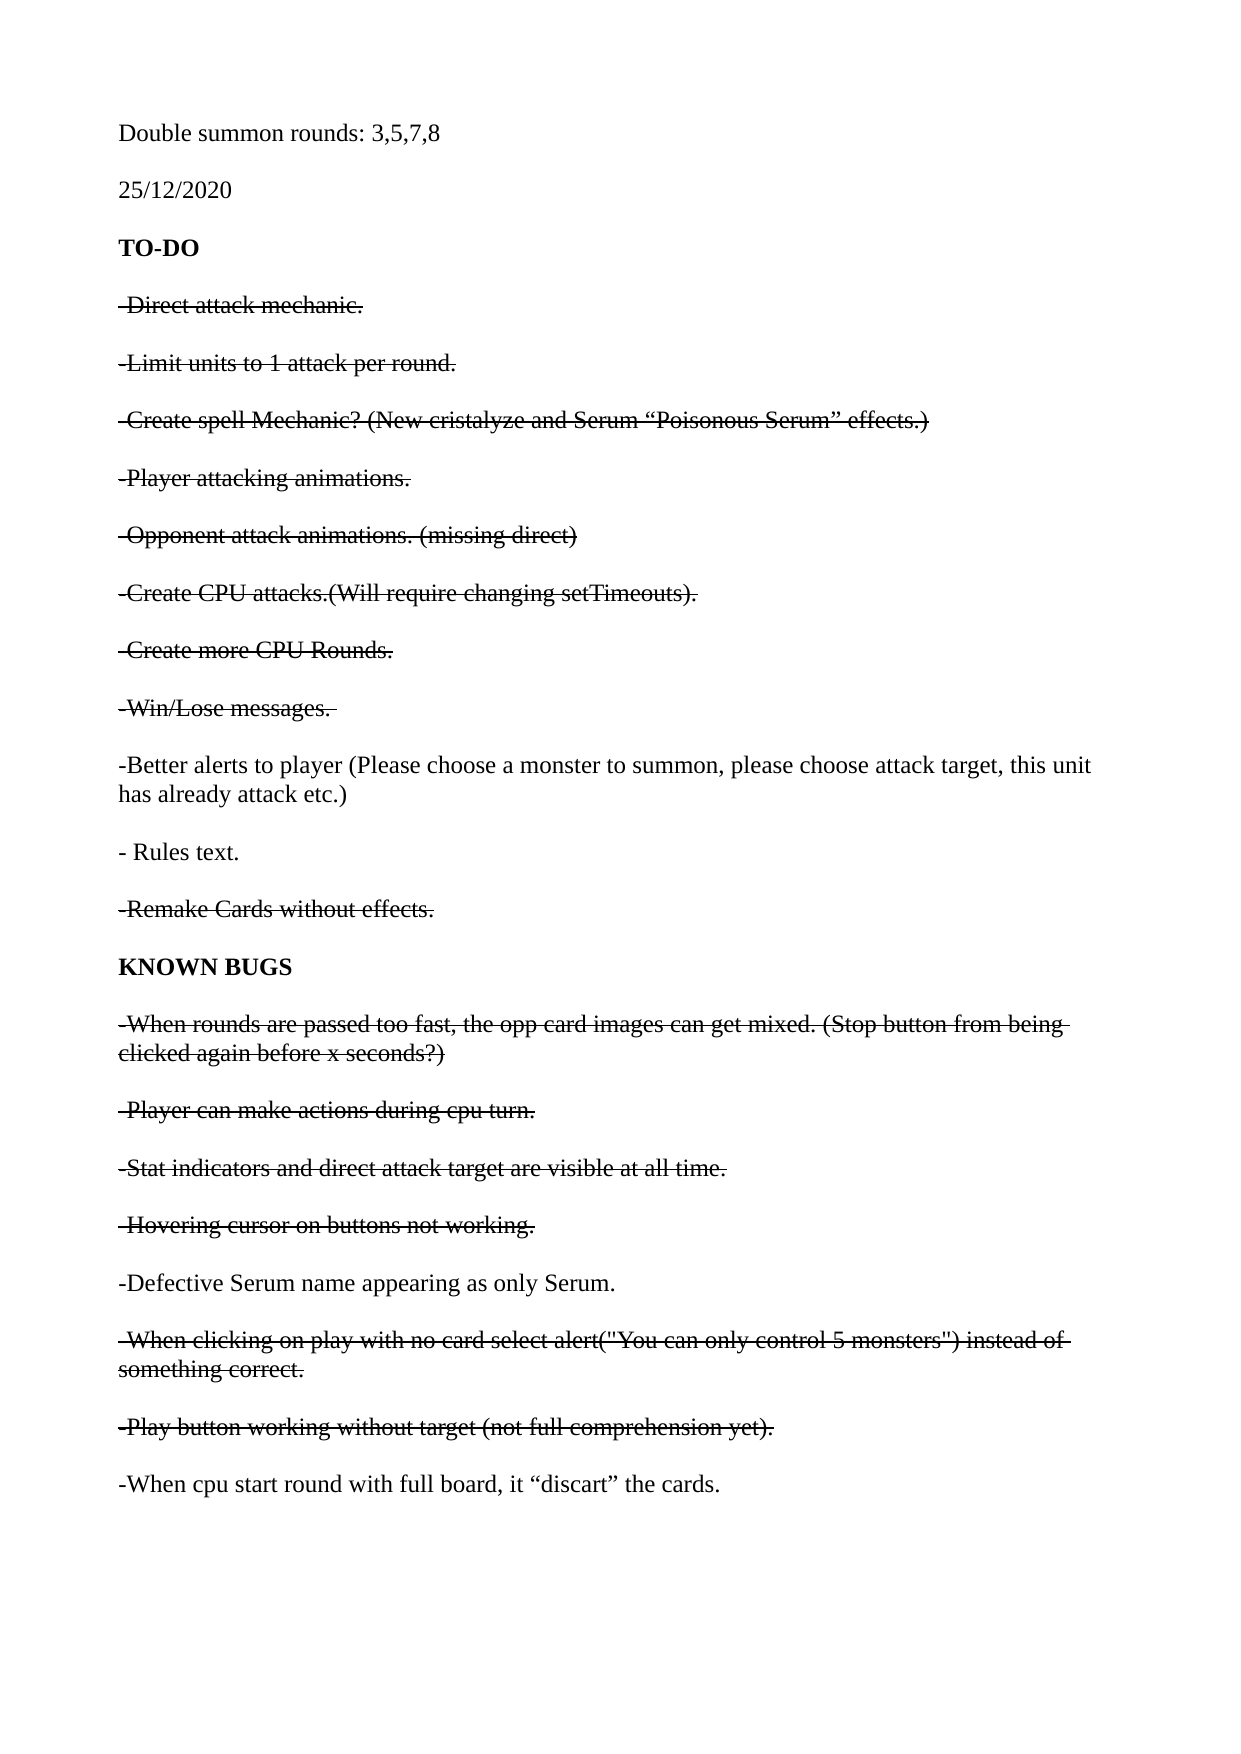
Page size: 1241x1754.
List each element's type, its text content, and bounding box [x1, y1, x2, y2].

text -Win/Lose messages. [118, 693, 1122, 722]
text TO-DO [118, 233, 1122, 262]
text KNOWN BUGS [118, 952, 1122, 981]
text -When clicking on play with no card select alert("You can only control 5 monsters") instead of something correct. [118, 1326, 1122, 1383]
text -Opponent attack animations. (missing direct) [118, 521, 1122, 549]
text -Direct attack mechanic. [118, 291, 1122, 319]
text -Play button working without target (not full comprehension yet). [118, 1412, 1122, 1441]
text -Limit units to 1 attack per round. [118, 348, 1122, 377]
text -Stat indicators and direct attack target are visible at all time. [118, 1153, 1122, 1182]
text -Player can make actions during cpu turn. [118, 1096, 1122, 1124]
text -Better alerts to player (Please choose a monster to summon, please choose attack target, this unit has already attack etc.) [118, 751, 1122, 808]
text -Create CPU attacks.(Will require changing setTimeouts). [118, 578, 1122, 607]
text -Remake Cards without effects. [118, 894, 1122, 923]
text Double summon rounds: 3,5,7,8 [118, 118, 1122, 147]
text -When cpu start round with full board, it “discart” the cards. [118, 1469, 1122, 1498]
text -When rounds are passed too fast, the opp card images can get mixed. (Stop button from being clicked again before x seconds?) [118, 1009, 1122, 1067]
text -Defective Serum name appearing as only Serum. [118, 1268, 1122, 1297]
text - Rules text. [118, 837, 1122, 866]
text -Player attacking animations. [118, 463, 1122, 492]
text -Create more CPU Rounds. [118, 636, 1122, 664]
text -Hovering cursor on buttons not working. [118, 1211, 1122, 1239]
text 25/12/2020 [118, 176, 1122, 204]
text -Create spell Mechanic? (New cristalyze and Serum “Poisonous Serum” effects.) [118, 406, 1122, 434]
